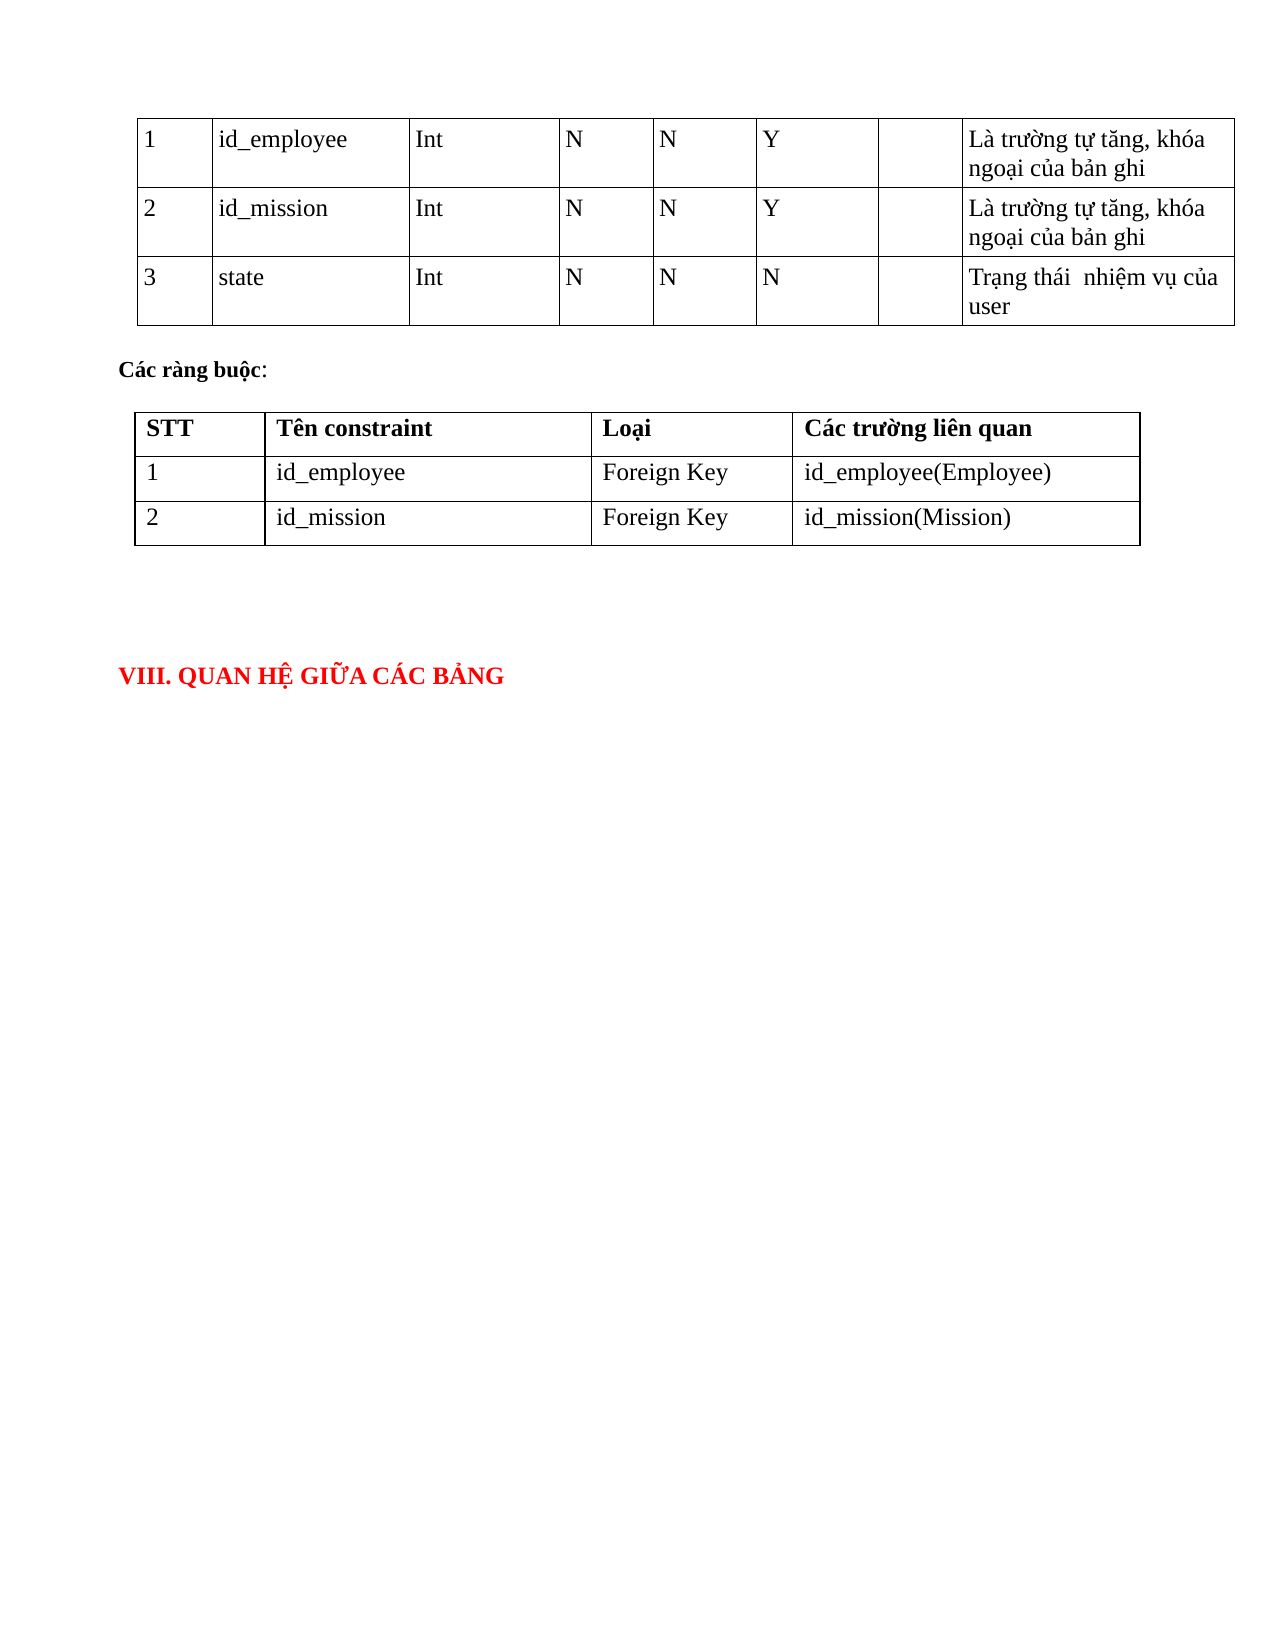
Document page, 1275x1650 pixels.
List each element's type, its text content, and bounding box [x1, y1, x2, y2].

text Các ràng buộc: [118, 354, 1157, 383]
table_cell Int [410, 188, 559, 256]
table_cell N [654, 119, 756, 187]
table_header Các trường liên quan [793, 413, 1139, 456]
table_cell Int [410, 119, 559, 187]
table_cell id_employee [266, 457, 591, 501]
table_cell id_mission(Mission) [793, 502, 1139, 545]
table_cell N [560, 119, 653, 187]
table_cell Trạng thái nhiệm vụ của user [963, 257, 1234, 325]
table_cell id_mission [213, 188, 409, 256]
table_cell [879, 257, 962, 325]
table_cell Y [757, 119, 878, 187]
table_cell Là trường tự tăng, khóa ngoại của bản ghi [963, 188, 1234, 256]
table_cell id_mission [266, 502, 591, 545]
table_cell 2 [138, 188, 212, 256]
text VIII. QUAN HỆ GIỮA CÁC BẢNG [118, 661, 1157, 690]
table_cell 1 [136, 457, 264, 501]
table_cell N [560, 257, 653, 325]
table_cell state [213, 257, 409, 325]
table_cell 1 [138, 119, 212, 187]
table_cell [879, 188, 962, 256]
table_cell N [560, 188, 653, 256]
table_cell Foreign Key [592, 457, 792, 501]
table_cell Là trường tự tăng, khóa ngoại của bản ghi [963, 119, 1234, 187]
table_cell 2 [136, 502, 264, 545]
table_cell id_employee [213, 119, 409, 187]
table_header Tên constraint [266, 413, 591, 456]
table_cell [879, 119, 962, 187]
table_cell Foreign Key [592, 502, 792, 545]
table_header Loại [592, 413, 792, 456]
table_cell 3 [138, 257, 212, 325]
table_cell Y [757, 188, 878, 256]
table_header STT [136, 413, 264, 456]
table_cell id_employee(Employee) [793, 457, 1139, 501]
table_cell N [757, 257, 878, 325]
table_cell N [654, 257, 756, 325]
table_cell N [654, 188, 756, 256]
table_cell Int [410, 257, 559, 325]
